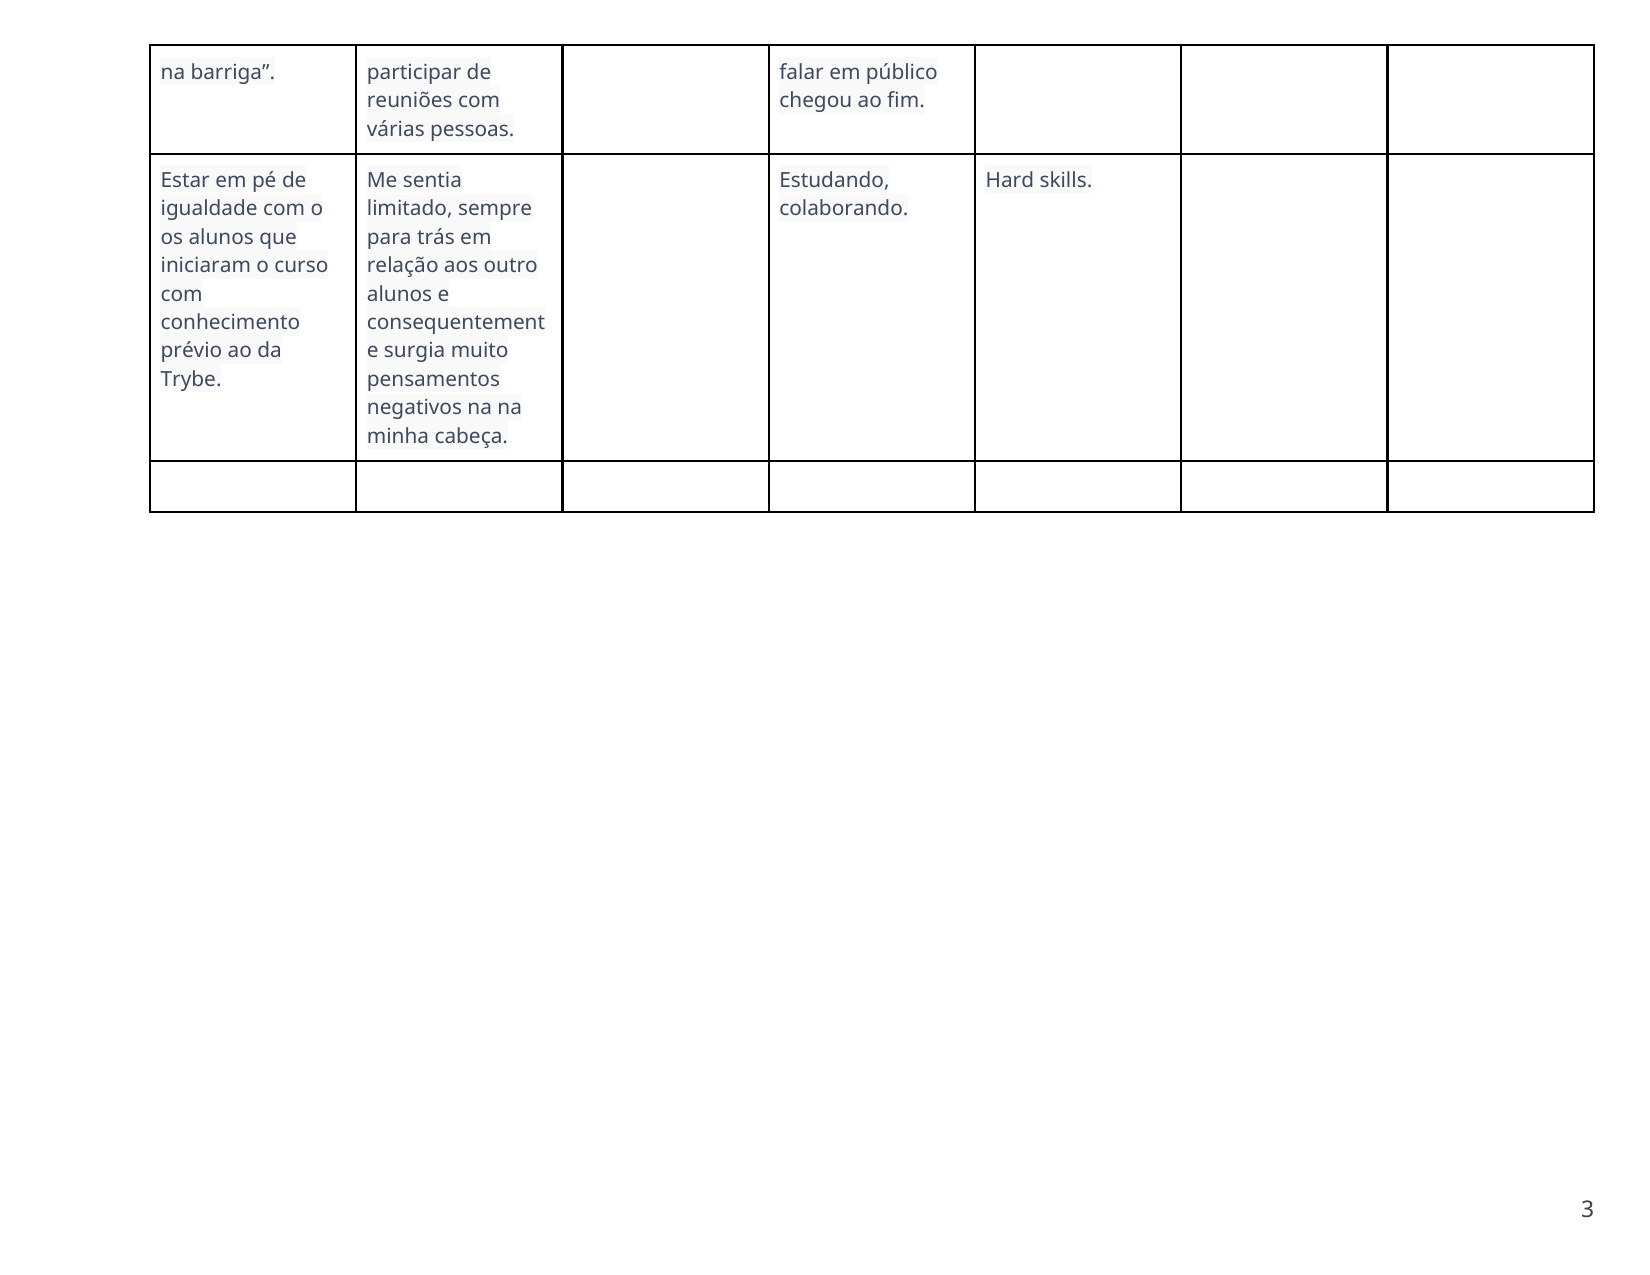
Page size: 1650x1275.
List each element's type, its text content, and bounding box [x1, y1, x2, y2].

table_cell falar em público chegou ao fim. [770, 46, 974, 152]
table_cell [1182, 155, 1386, 460]
table_cell [1389, 462, 1593, 511]
table_cell [1389, 46, 1593, 152]
table_cell participar de reuniões com várias pessoas. [357, 46, 561, 152]
table_cell Estar em pé de igualdade com o os alunos que iniciaram o curso com conhecimento prévio ao da Trybe. [151, 155, 355, 460]
table_cell [564, 46, 768, 152]
table_cell [1389, 155, 1593, 460]
table_cell Estudando, colaborando. [770, 155, 974, 460]
table_cell [1182, 462, 1386, 511]
table_cell [357, 462, 561, 511]
table_cell [976, 462, 1180, 511]
table_cell [151, 462, 355, 511]
table_cell [564, 462, 768, 511]
table_cell [564, 155, 768, 460]
table_cell [770, 462, 974, 511]
table_cell [1182, 46, 1386, 152]
table_cell na barriga”. [151, 46, 355, 152]
table_cell [976, 46, 1180, 152]
table_cell Me sentia limitado, sempre para trás em relação aos outro alunos e consequentemente surgia muito pensamentos negativos na na minha cabeça. [357, 155, 561, 460]
table_cell Hard skills. [976, 155, 1180, 460]
